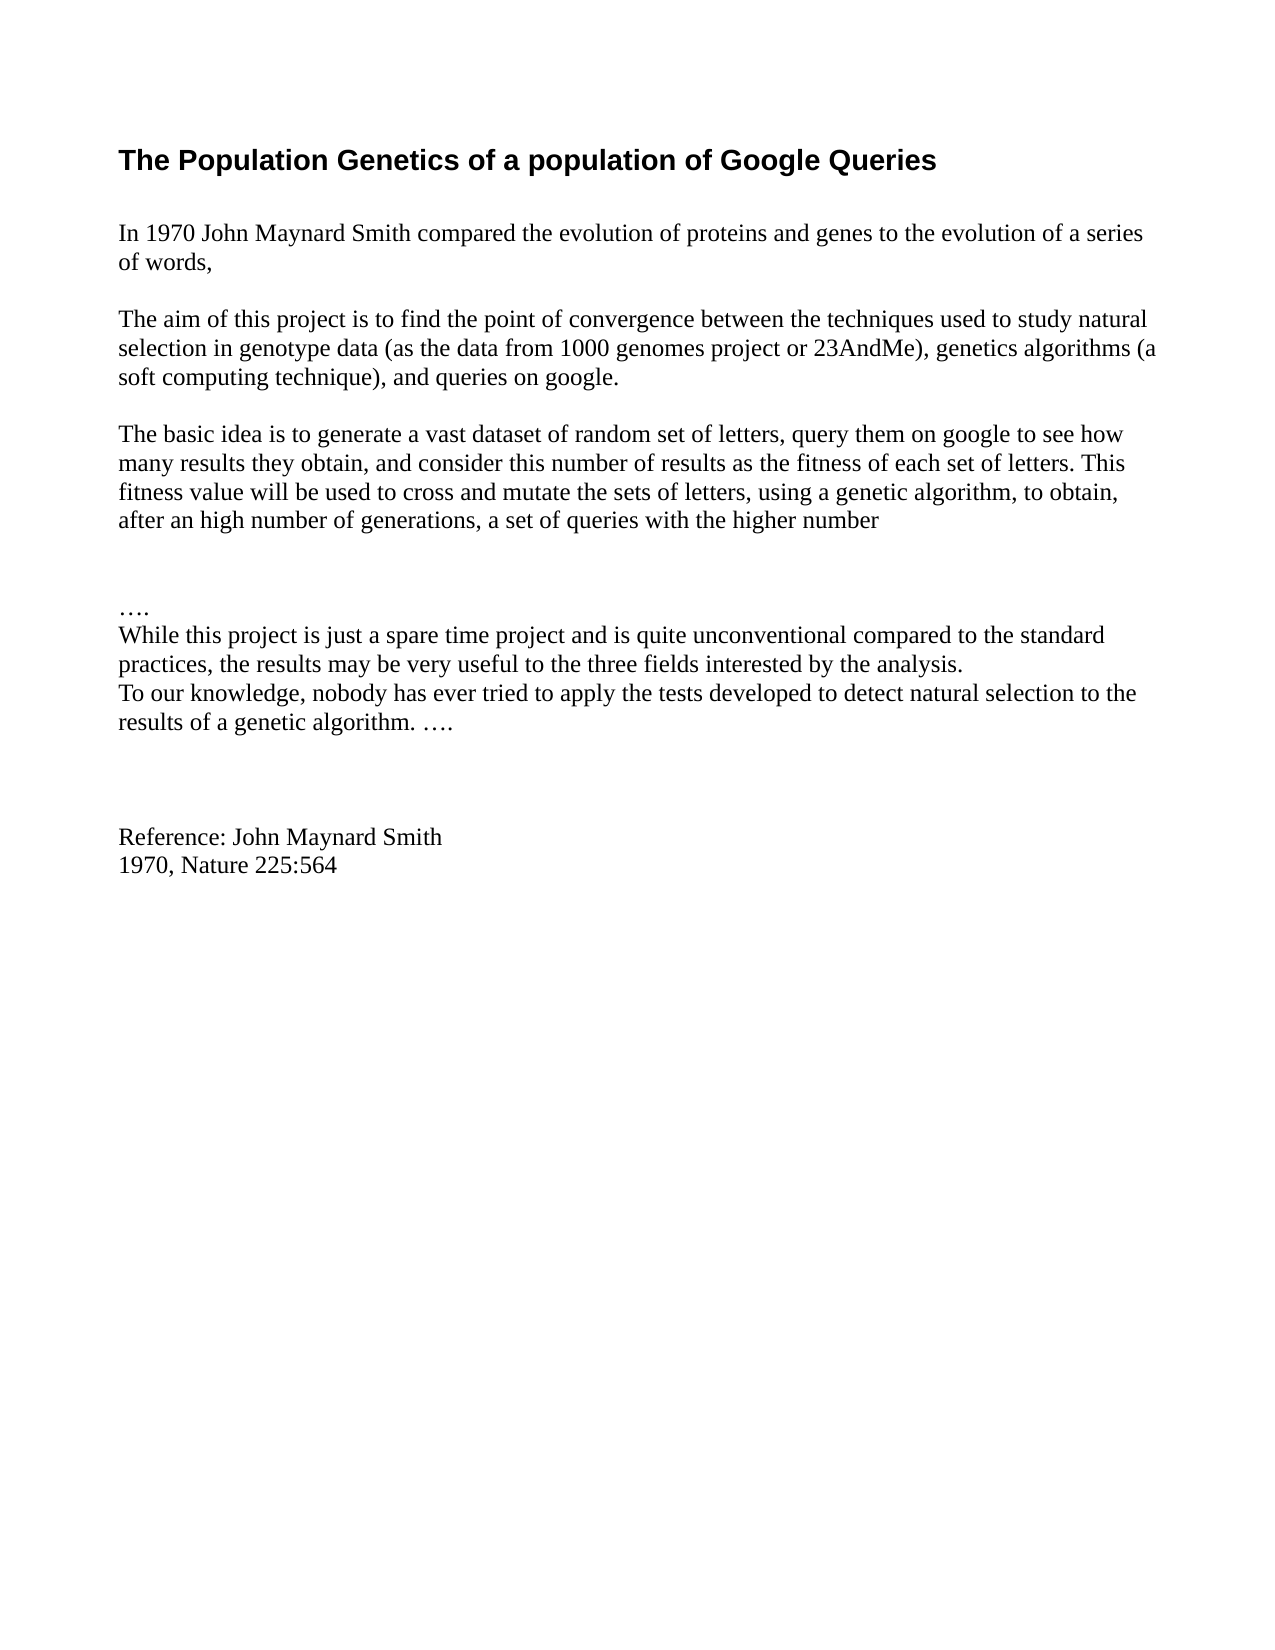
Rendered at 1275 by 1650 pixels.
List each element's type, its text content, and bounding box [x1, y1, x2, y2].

text In 1970 John Maynard Smith compared the evolution of proteins and genes to the evolution of a series of words, [118, 218, 1157, 275]
text The aim of this project is to find the point of convergence between the techniques used to study natural selection in genotype data (as the data from 1000 genomes project or 23AndMe), genetics algorithms (a soft computing technique), and queries on google. [118, 304, 1157, 390]
subtitle The Population Genetics of a population of Google Queries [118, 143, 1157, 177]
text While this project is just a spare time project and is quite unconventional compared to the standard practices, the results may be very useful to the three fields interested by the analysis. [118, 620, 1157, 678]
text 1970, Nature 225:564 [118, 850, 1157, 879]
text …. [118, 592, 1157, 620]
text Reference: John Maynard Smith [118, 822, 1157, 850]
text To our knowledge, nobody has ever tried to apply the tests developed to detect natural selection to the results of a genetic algorithm. …. [118, 678, 1157, 735]
text The basic idea is to generate a vast dataset of random set of letters, query them on google to see how many results they obtain, and consider this number of results as the fitness of each set of letters. This fitness value will be used to cross and mutate the sets of letters, using a genetic algorithm, to obtain, after an high number of generations, a set of queries with the higher number [118, 419, 1157, 534]
